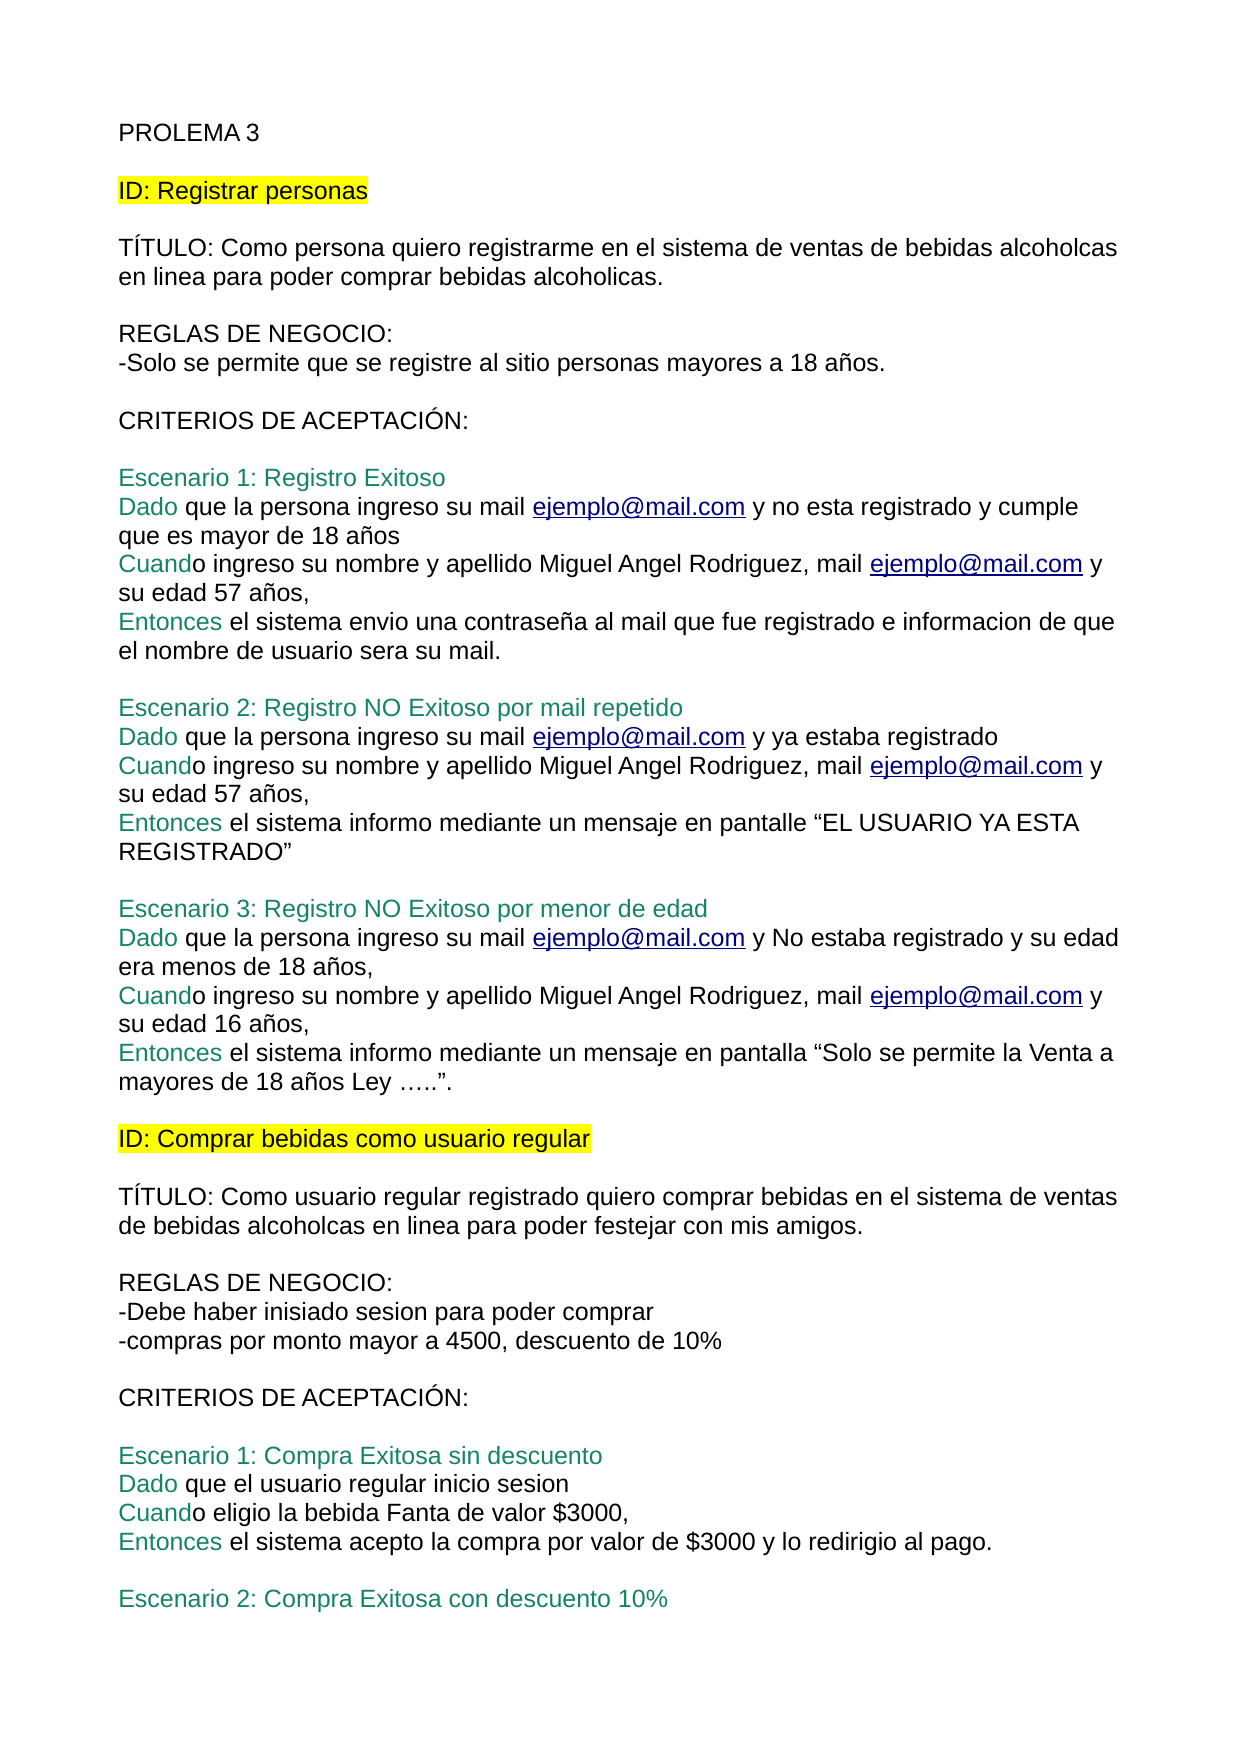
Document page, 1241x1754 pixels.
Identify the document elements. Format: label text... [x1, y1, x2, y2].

text Dado que el usuario regular inicio sesion [118, 1469, 1122, 1498]
text Entonces el sistema envio una contraseña al mail que fue registrado e informacion de que el nombre de usuario sera su mail. [118, 607, 1122, 664]
text Dado que la persona ingreso su mail ejemplo@mail.com y no esta registrado y cumple que es mayor de 18 años [118, 492, 1122, 549]
text Entonces el sistema informo mediante un mensaje en pantalla “Solo se permite la Venta a mayores de 18 años Ley …..”. [118, 1038, 1122, 1096]
text Escenario 3: Registro NO Exitoso por menor de edad [118, 894, 1122, 923]
text Dado que la persona ingreso su mail ejemplo@mail.com y ya estaba registrado [118, 722, 1122, 751]
text Cuando ingreso su nombre y apellido Miguel Angel Rodriguez, mail ejemplo@mail.com y su edad 16 años, [118, 981, 1122, 1038]
text -Debe haber inisiado sesion para poder comprar [118, 1297, 1122, 1326]
text Entonces el sistema informo mediante un mensaje en pantalle “EL USUARIO YA ESTA REGISTRADO” [118, 808, 1122, 866]
text Cuando eligio la bebida Fanta de valor $3000, [118, 1498, 1122, 1527]
text REGLAS DE NEGOCIO: [118, 1268, 1122, 1297]
text CRITERIOS DE ACEPTACIÓN: [118, 406, 1122, 434]
text Escenario 1: Registro Exitoso [118, 463, 1122, 492]
text REGLAS DE NEGOCIO: [118, 319, 1122, 348]
text Dado que la persona ingreso su mail ejemplo@mail.com y No estaba registrado y su edad era menos de 18 años, [118, 923, 1122, 981]
text Escenario 2: Registro NO Exitoso por mail repetido [118, 693, 1122, 722]
text Cuando ingreso su nombre y apellido Miguel Angel Rodriguez, mail ejemplo@mail.com y su edad 57 años, [118, 549, 1122, 607]
text -Solo se permite que se registre al sitio personas mayores a 18 años. [118, 348, 1122, 377]
text TÍTULO: Como usuario regular registrado quiero comprar bebidas en el sistema de ventas de bebidas alcoholcas en linea para poder festejar con mis amigos. [118, 1182, 1122, 1239]
text TÍTULO: Como persona quiero registrarme en el sistema de ventas de bebidas alcoholcas en linea para poder comprar bebidas alcoholicas. [118, 233, 1122, 291]
text -compras por monto mayor a 4500, descuento de 10% [118, 1326, 1122, 1354]
text Escenario 1: Compra Exitosa sin descuento [118, 1441, 1122, 1469]
text Cuando ingreso su nombre y apellido Miguel Angel Rodriguez, mail ejemplo@mail.com y su edad 57 años, [118, 751, 1122, 808]
text CRITERIOS DE ACEPTACIÓN: [118, 1383, 1122, 1412]
text Escenario 2: Compra Exitosa con descuento 10% [118, 1584, 1122, 1613]
text PROLEMA 3 [118, 118, 1122, 147]
text ID: Registrar personas [118, 176, 1122, 204]
text Entonces el sistema acepto la compra por valor de $3000 y lo redirigio al pago. [118, 1527, 1122, 1556]
text ID: Comprar bebidas como usuario regular [118, 1124, 1122, 1153]
